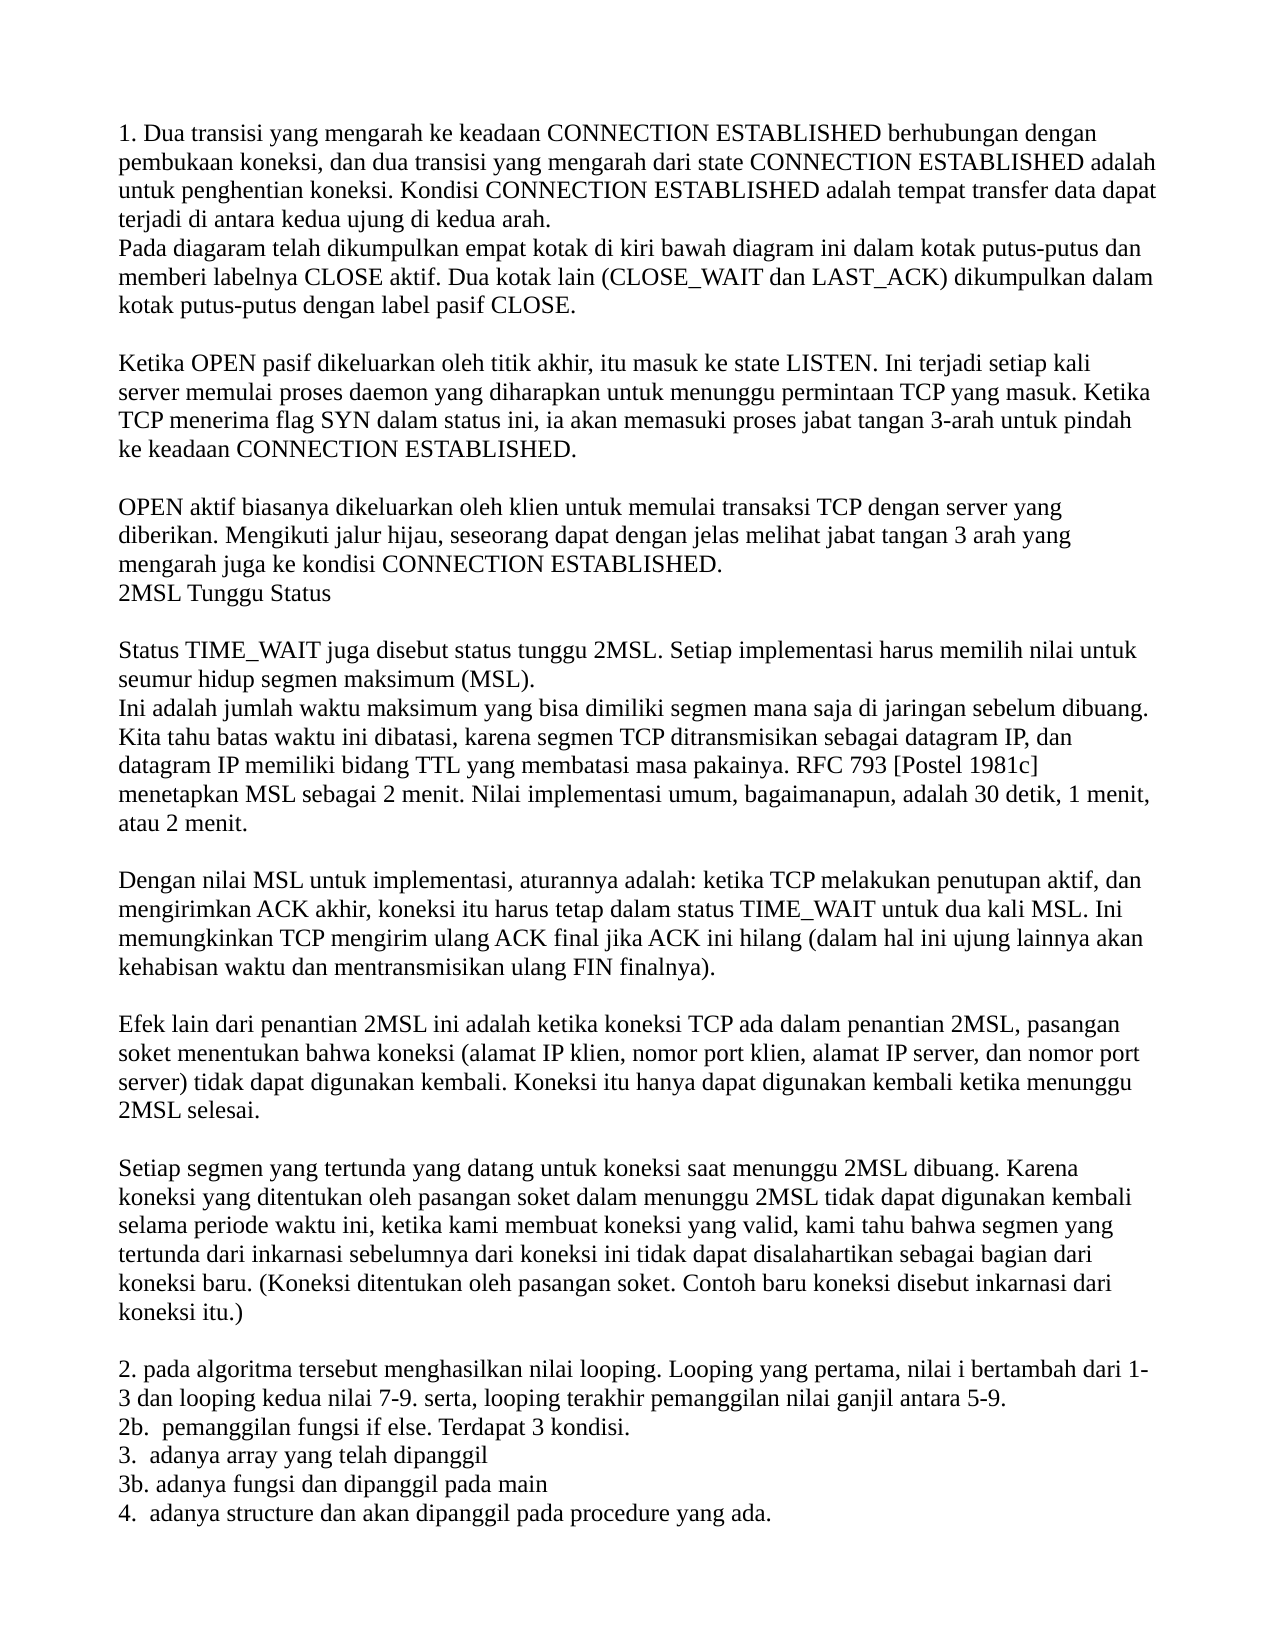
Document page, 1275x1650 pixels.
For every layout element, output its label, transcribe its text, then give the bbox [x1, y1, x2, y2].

text 3b. adanya fungsi dan dipanggil pada main [118, 1469, 1157, 1498]
text 1. Dua transisi yang mengarah ke keadaan CONNECTION ESTABLISHED berhubungan dengan pembukaan koneksi, dan dua transisi yang mengarah dari state CONNECTION ESTABLISHED adalah untuk penghentian koneksi. Kondisi CONNECTION ESTABLISHED adalah tempat transfer data dapat terjadi di antara kedua ujung di kedua arah. [118, 118, 1157, 233]
text 4. adanya structure dan akan dipanggil pada procedure yang ada. [118, 1498, 1157, 1527]
text 3. adanya array yang telah dipanggil [118, 1441, 1157, 1469]
text 2b. pemanggilan fungsi if else. Terdapat 3 kondisi. [118, 1412, 1157, 1441]
text 2. pada algoritma tersebut menghasilkan nilai looping. Looping yang pertama, nilai i bertambah dari 1-3 dan looping kedua nilai 7-9. serta, looping terakhir pemanggilan nilai ganjil antara 5-9. [118, 1354, 1157, 1412]
text Pada diagaram telah dikumpulkan empat kotak di kiri bawah diagram ini dalam kotak putus-putus dan memberi labelnya CLOSE aktif. Dua kotak lain (CLOSE_WAIT dan LAST_ACK) dikumpulkan dalam kotak putus-putus dengan label pasif CLOSE. Ketika OPEN pasif dikeluarkan oleh titik akhir, itu masuk ke state LISTEN. Ini terjadi setiap kali server memulai proses daemon yang diharapkan untuk menunggu permintaan TCP yang masuk. Ketika TCP menerima flag SYN dalam status ini, ia akan memasuki proses jabat tangan 3-arah untuk pindah ke keadaan CONNECTION ESTABLISHED. OPEN aktif biasanya dikeluarkan oleh klien untuk memulai transaksi TCP dengan server yang diberikan. Mengikuti jalur hijau, seseorang dapat dengan jelas melihat jabat tangan 3 arah yang mengarah juga ke kondisi CONNECTION ESTABLISHED. 2MSL Tunggu Status Status TIME_WAIT juga disebut status tunggu 2MSL. Setiap implementasi harus memilih nilai untuk seumur hidup segmen maksimum (MSL). Ini adalah jumlah waktu maksimum yang bisa dimiliki segmen mana saja di jaringan sebelum dibuang. Kita tahu batas waktu ini dibatasi, karena segmen TCP ditransmisikan sebagai datagram IP, dan datagram IP memiliki bidang TTL yang membatasi masa pakainya. RFC 793 [Postel 1981c] menetapkan MSL sebagai 2 menit. Nilai implementasi umum, bagaimanapun, adalah 30 detik, 1 menit, atau 2 menit. Dengan nilai MSL untuk implementasi, aturannya adalah: ketika TCP melakukan penutupan aktif, dan mengirimkan ACK akhir, koneksi itu harus tetap dalam status TIME_WAIT untuk dua kali MSL. Ini memungkinkan TCP mengirim ulang ACK final jika ACK ini hilang (dalam hal ini ujung lainnya akan kehabisan waktu dan mentransmisikan ulang FIN finalnya). Efek lain dari penantian 2MSL ini adalah ketika koneksi TCP ada dalam penantian 2MSL, pasangan soket menentukan bahwa koneksi (alamat IP klien, nomor port klien, alamat IP server, dan nomor port server) tidak dapat digunakan kembali. Koneksi itu hanya dapat digunakan kembali ketika menunggu 2MSL selesai. Setiap segmen yang tertunda yang datang untuk koneksi saat menunggu 2MSL dibuang. Karena koneksi yang ditentukan oleh pasangan soket dalam menunggu 2MSL tidak dapat digunakan kembali selama periode waktu ini, ketika kami membuat koneksi yang valid, kami tahu bahwa segmen yang tertunda dari inkarnasi sebelumnya dari koneksi ini tidak dapat disalahartikan sebagai bagian dari koneksi baru. (Koneksi ditentukan oleh pasangan soket. Contoh baru koneksi disebut inkarnasi dari koneksi itu.) [118, 233, 1157, 1326]
